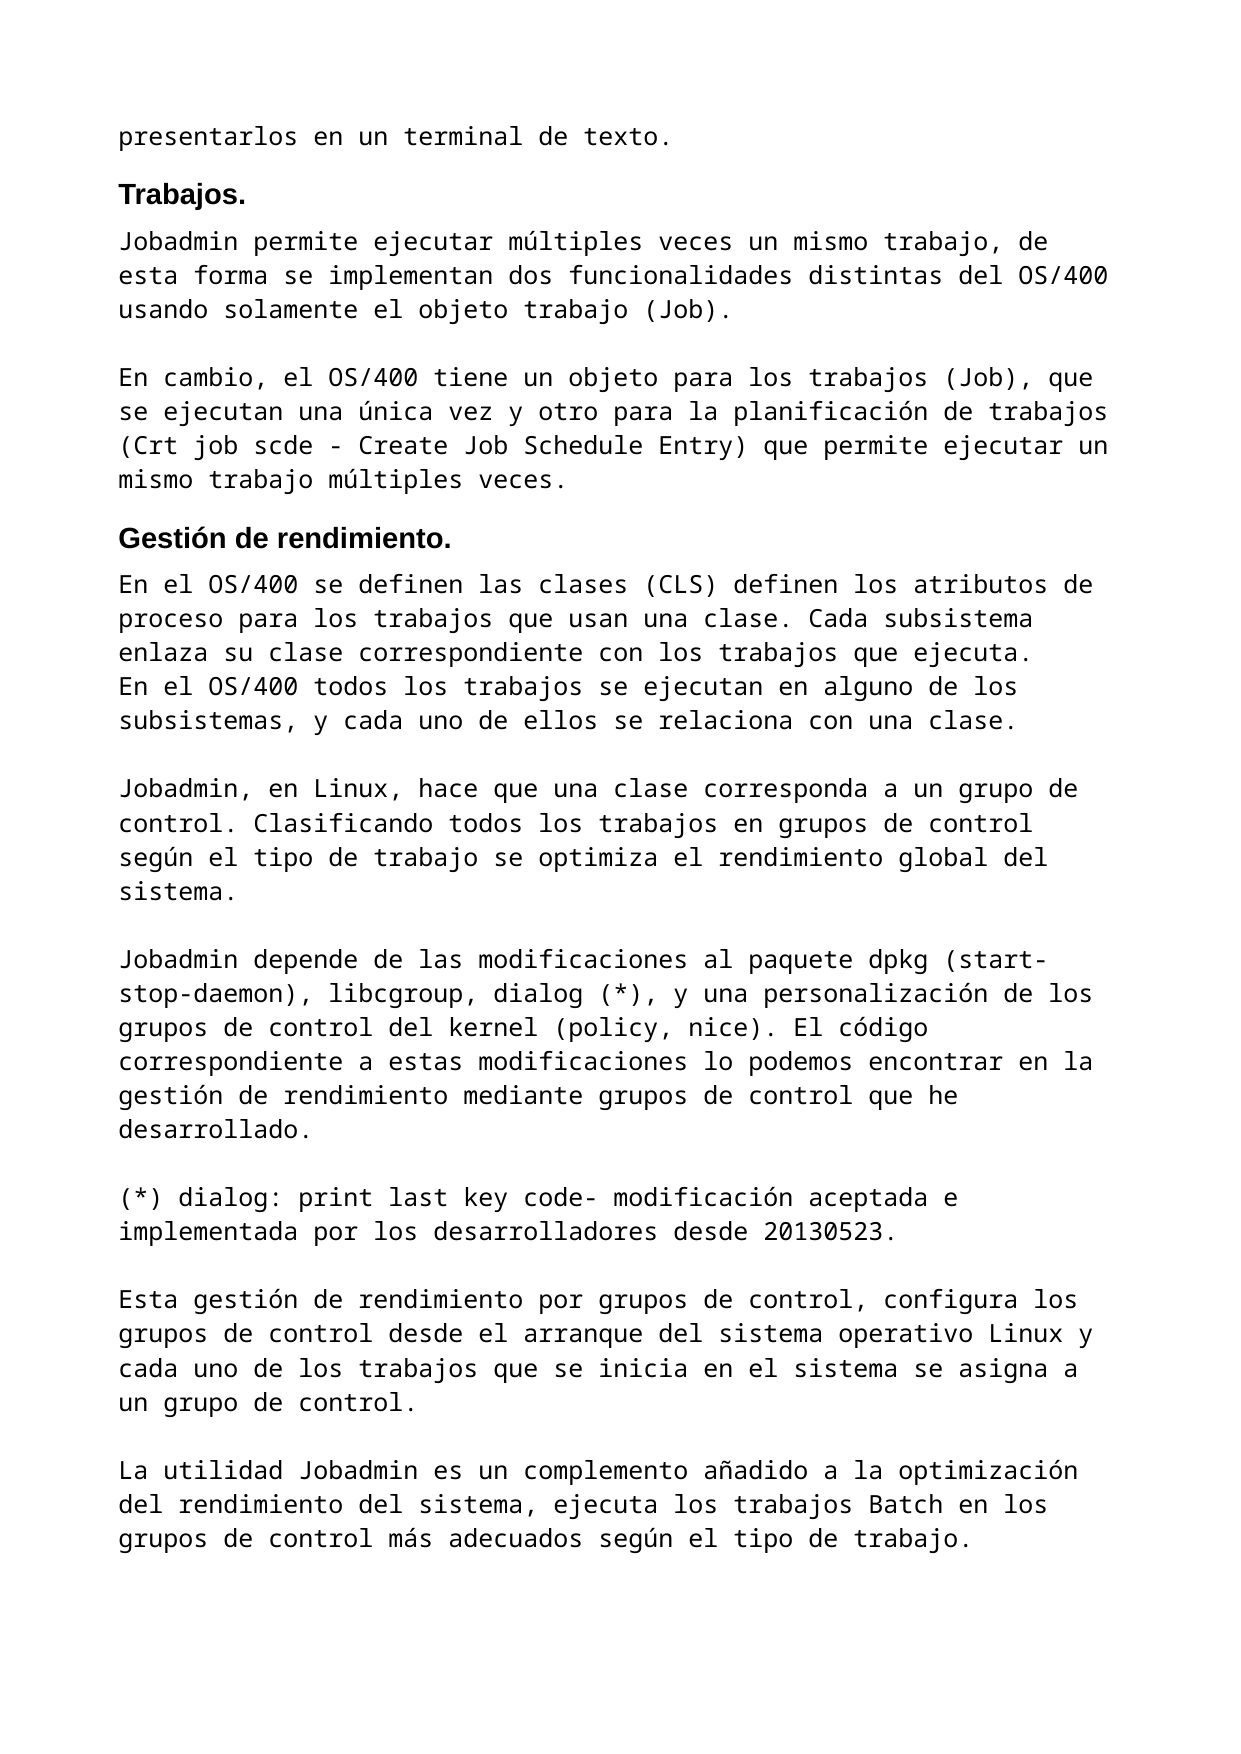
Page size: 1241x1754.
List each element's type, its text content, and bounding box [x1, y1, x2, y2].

text En cambio, el OS/400 tiene un objeto para los trabajos (Job), que se ejecutan una única vez y otro para la planificación de trabajos (Crt job scde - Create Job Schedule Entry) que permite ejecutar un mismo trabajo múltiples veces. [118, 359, 1122, 496]
subtitle Trabajos. [118, 177, 1122, 211]
text (*) dialog: print last key code- modificación aceptada e implementada por los desarrolladores desde 20130523. [118, 1180, 1122, 1248]
text En el OS/400 se definen las clases (CLS) definen los atributos de proceso para los trabajos que usan una clase. Cada subsistema enlaza su clase correspondiente con los trabajos que ejecuta. [118, 567, 1122, 669]
text En el OS/400 todos los trabajos se ejecutan en alguno de los subsistemas, y cada uno de ellos se relaciona con una clase. [118, 669, 1122, 737]
text Jobadmin permite ejecutar múltiples veces un mismo trabajo, de esta forma se implementan dos funcionalidades distintas del OS/400 usando solamente el objeto trabajo (Job). [118, 223, 1122, 325]
text Esta gestión de rendimiento por grupos de control, configura los grupos de control desde el arranque del sistema operativo Linux y cada uno de los trabajos que se inicia en el sistema se asigna a un grupo de control. [118, 1282, 1122, 1418]
subtitle Gestión de rendimiento. [118, 521, 1122, 554]
text Jobadmin, en Linux, hace que una clase corresponda a un grupo de control. Clasificando todos los trabajos en grupos de control según el tipo de trabajo se optimiza el rendimiento global del sistema. [118, 771, 1122, 907]
text presentarlos en un terminal de texto. [118, 118, 1122, 152]
text Jobadmin depende de las modificaciones al paquete dpkg (start-stop-daemon), libcgroup, dialog (*), y una personalización de los grupos de control del kernel (policy, nice). El código correspondiente a estas modificaciones lo podemos encontrar en la gestión de rendimiento mediante grupos de control que he desarrollado. [118, 941, 1122, 1146]
text La utilidad Jobadmin es un complemento añadido a la optimización del rendimiento del sistema, ejecuta los trabajos Batch en los grupos de control más adecuados según el tipo de trabajo. [118, 1452, 1122, 1554]
